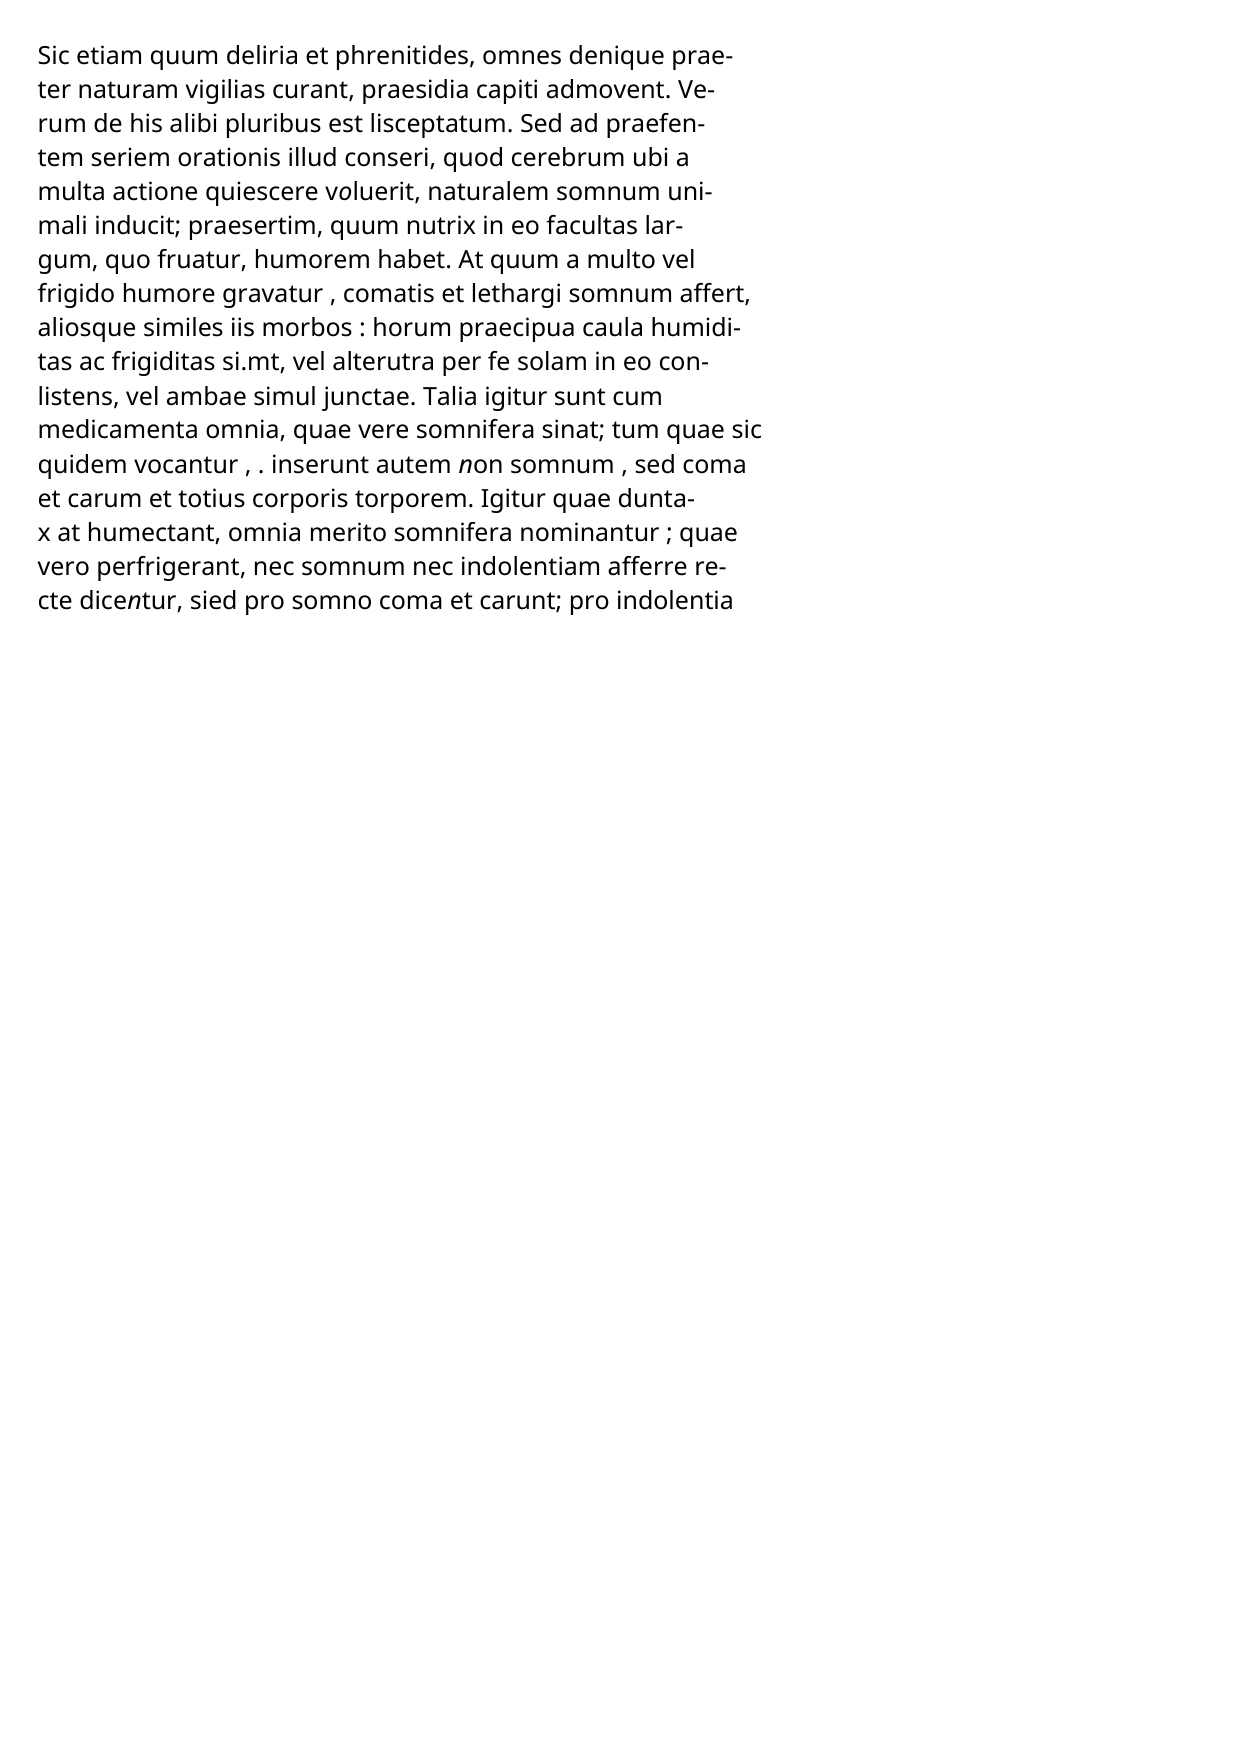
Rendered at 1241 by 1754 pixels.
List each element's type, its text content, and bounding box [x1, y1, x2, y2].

text Sic etiam quum deliria et phrenitides, omnes denique prae- ter naturam vigilias curant, praesidia capiti admovent. Ve- rum de his alibi pluribus est lisceptatum. Sed ad praefen- tem seriem orationis illud conseri, quod cerebrum ubi a multa actione quiescere voluerit, naturalem somnum uni- mali inducit; praesertim, quum nutrix in eo facultas lar- gum, quo fruatur, humorem habet. At quum a multo vel frigido humore gravatur , comatis et lethargi somnum affert, aliosque similes iis morbos : horum praecipua caula humidi- tas ac frigiditas si.mt, vel alterutra per fe solam in eo con- listens, vel ambae simul junctae. Talia igitur sunt cum medicamenta omnia, quae vere somnifera sinat; tum quae sic quidem vocantur , . inserunt autem non somnum , sed coma et carum et totius corporis torporem. Igitur quae dunta- x at humectant, omnia merito somnifera nominantur ; quae vero perfrigerant, nec somnum nec indolentiam afferre re- cte dicentur, sied pro somno coma et carunt; pro indolentia [37, 37, 1203, 617]
